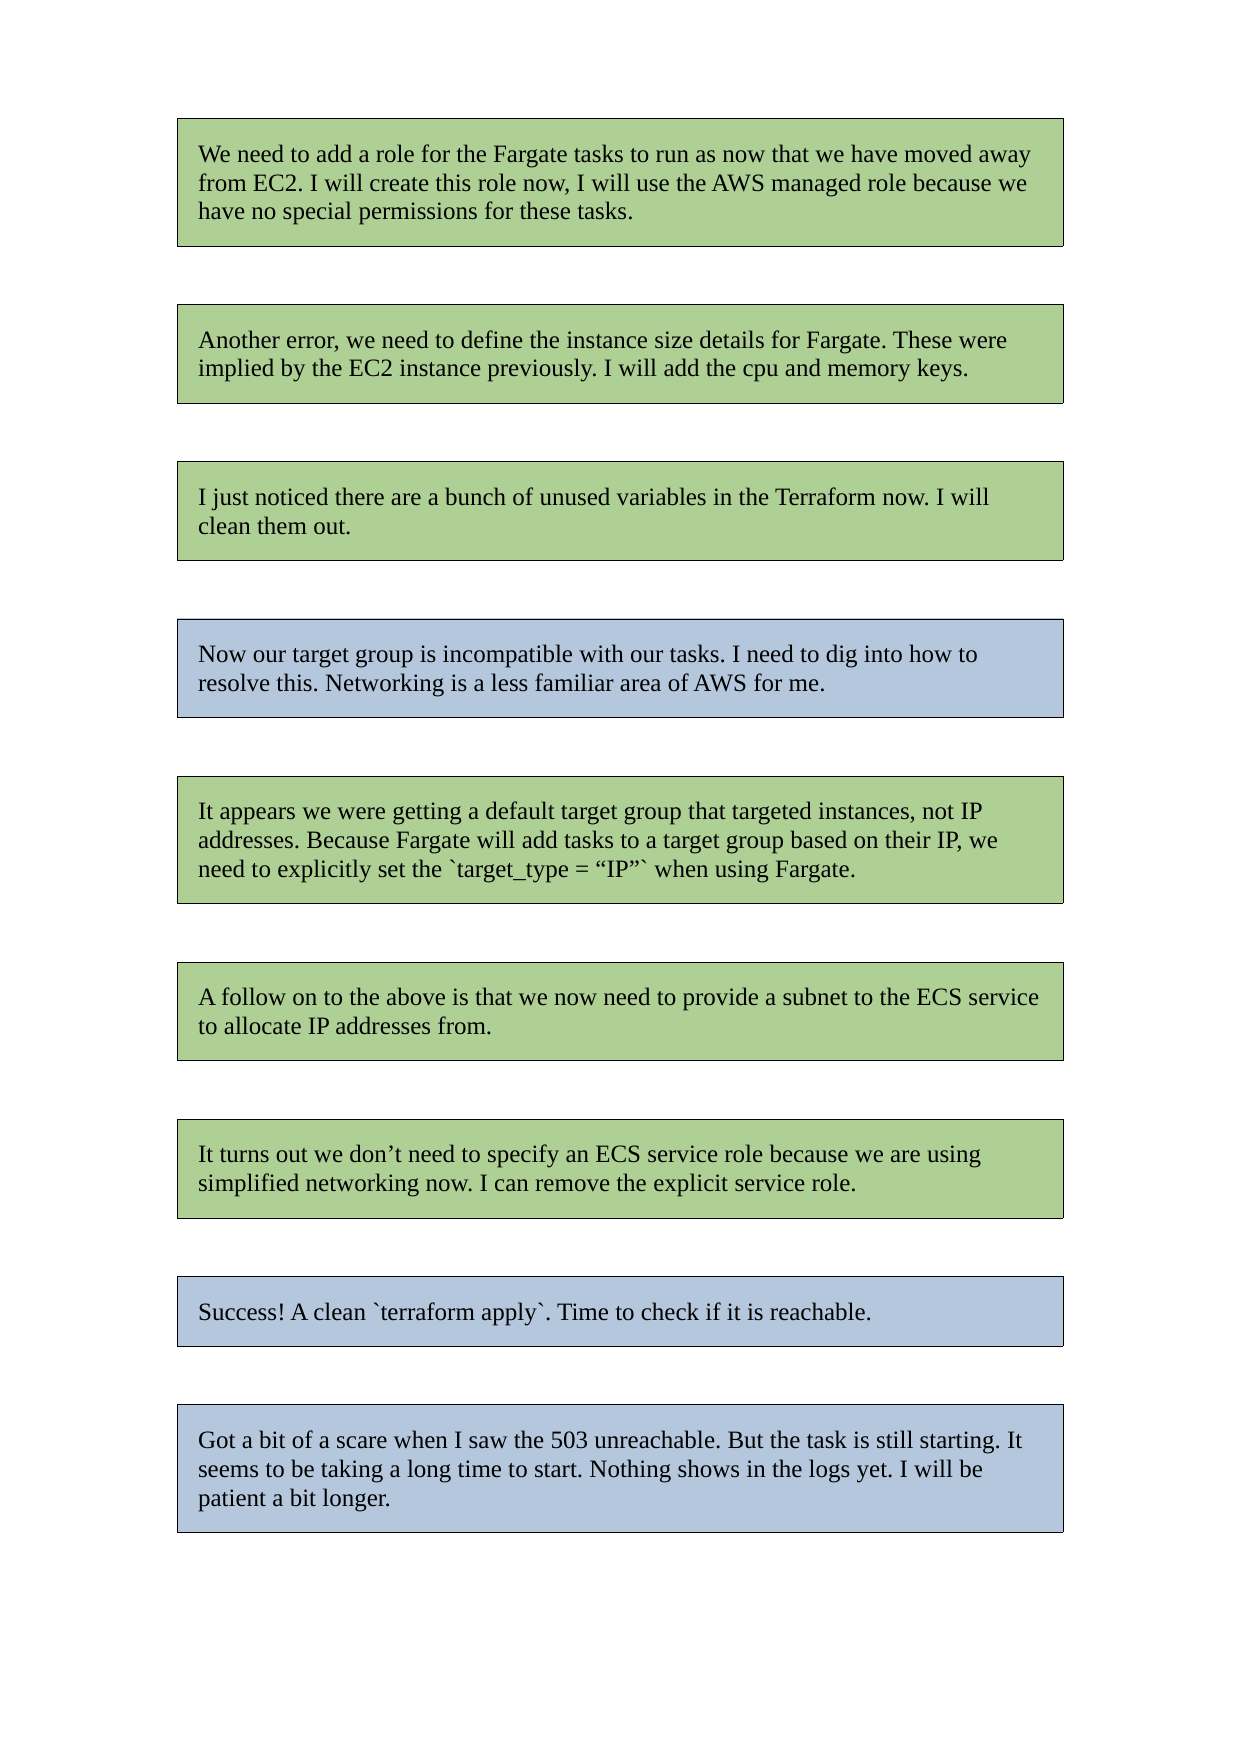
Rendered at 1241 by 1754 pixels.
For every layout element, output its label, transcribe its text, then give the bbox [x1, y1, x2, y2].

text We need to add a role for the Fargate tasks to run as now that we have moved away from EC2. I will create this role now, I will use the AWS managed role because we have no special permissions for these tasks. [178, 119, 1063, 246]
text It appears we were getting a default target group that targeted instances, not IP addresses. Because Fargate will add tasks to a target group based on their IP, we need to explicitly set the `target_type = “IP”` when using Fargate. [178, 777, 1063, 903]
text Another error, we need to define the instance size details for Fargate. These were implied by the EC2 instance previously. I will add the cpu and memory keys. [178, 305, 1063, 403]
text Got a bit of a scare when I saw the 503 unreachable. But the task is still starting. It seems to be taking a long time to start. Nothing shows in the logs yet. I will be patient a bit longer. [178, 1405, 1063, 1532]
text Now our target group is incompatible with our tasks. I need to dig into how to resolve this. Networking is a less familiar area of AWS for me. [178, 620, 1063, 717]
text It turns out we don’t need to specify an ECS service role because we are using simplified networking now. I can remove the explicit service role. [178, 1120, 1063, 1218]
text A follow on to the above is that we now need to provide a subnet to the ECS service to allocate IP addresses from. [178, 963, 1063, 1060]
text I just noticed there are a bunch of unused variables in the Terraform now. I will clean them out. [178, 462, 1063, 560]
text Success! A clean `terraform apply`. Time to check if it is reachable. [178, 1277, 1063, 1346]
